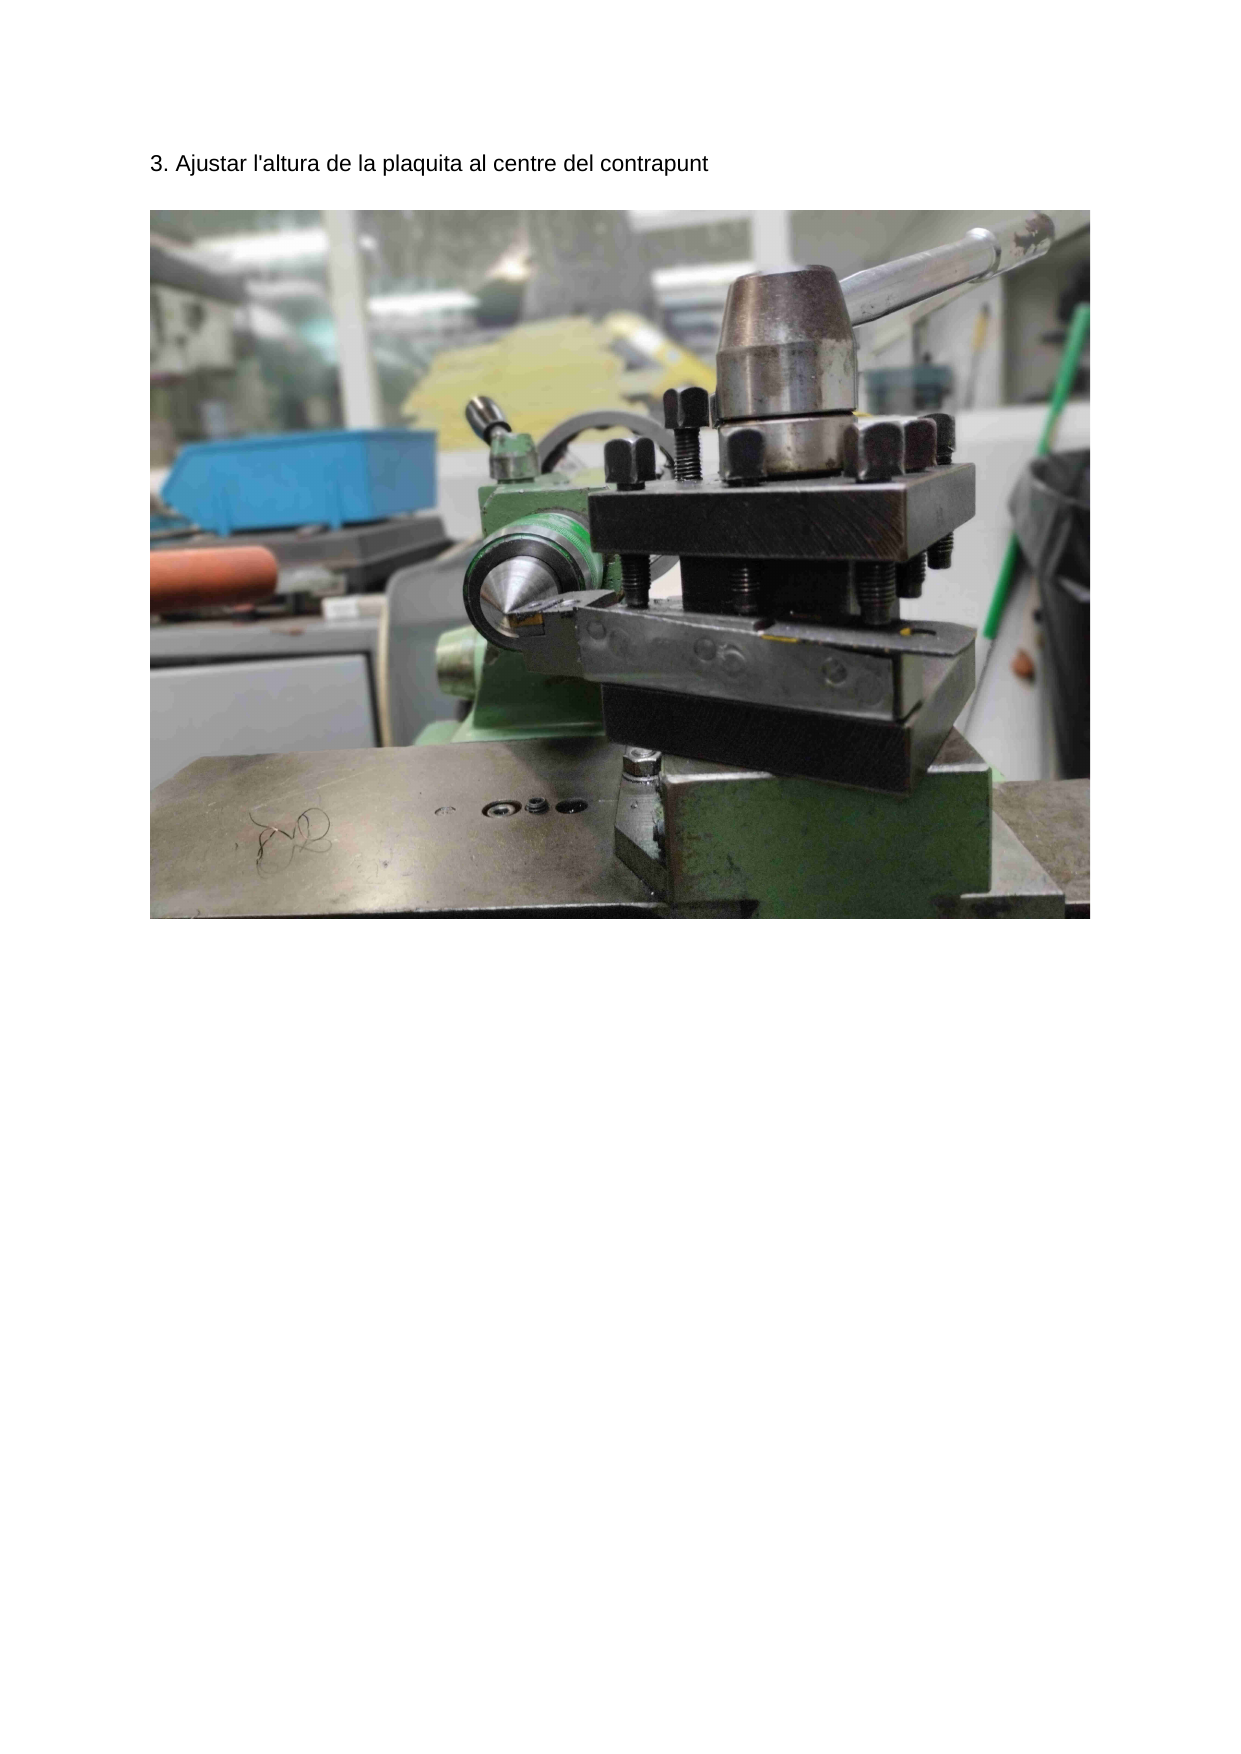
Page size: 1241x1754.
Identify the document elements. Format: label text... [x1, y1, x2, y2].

text 3. Ajustar l'altura de la plaquita al centre del contrapunt [150, 150, 1090, 176]
picture [150, 210, 1091, 919]
